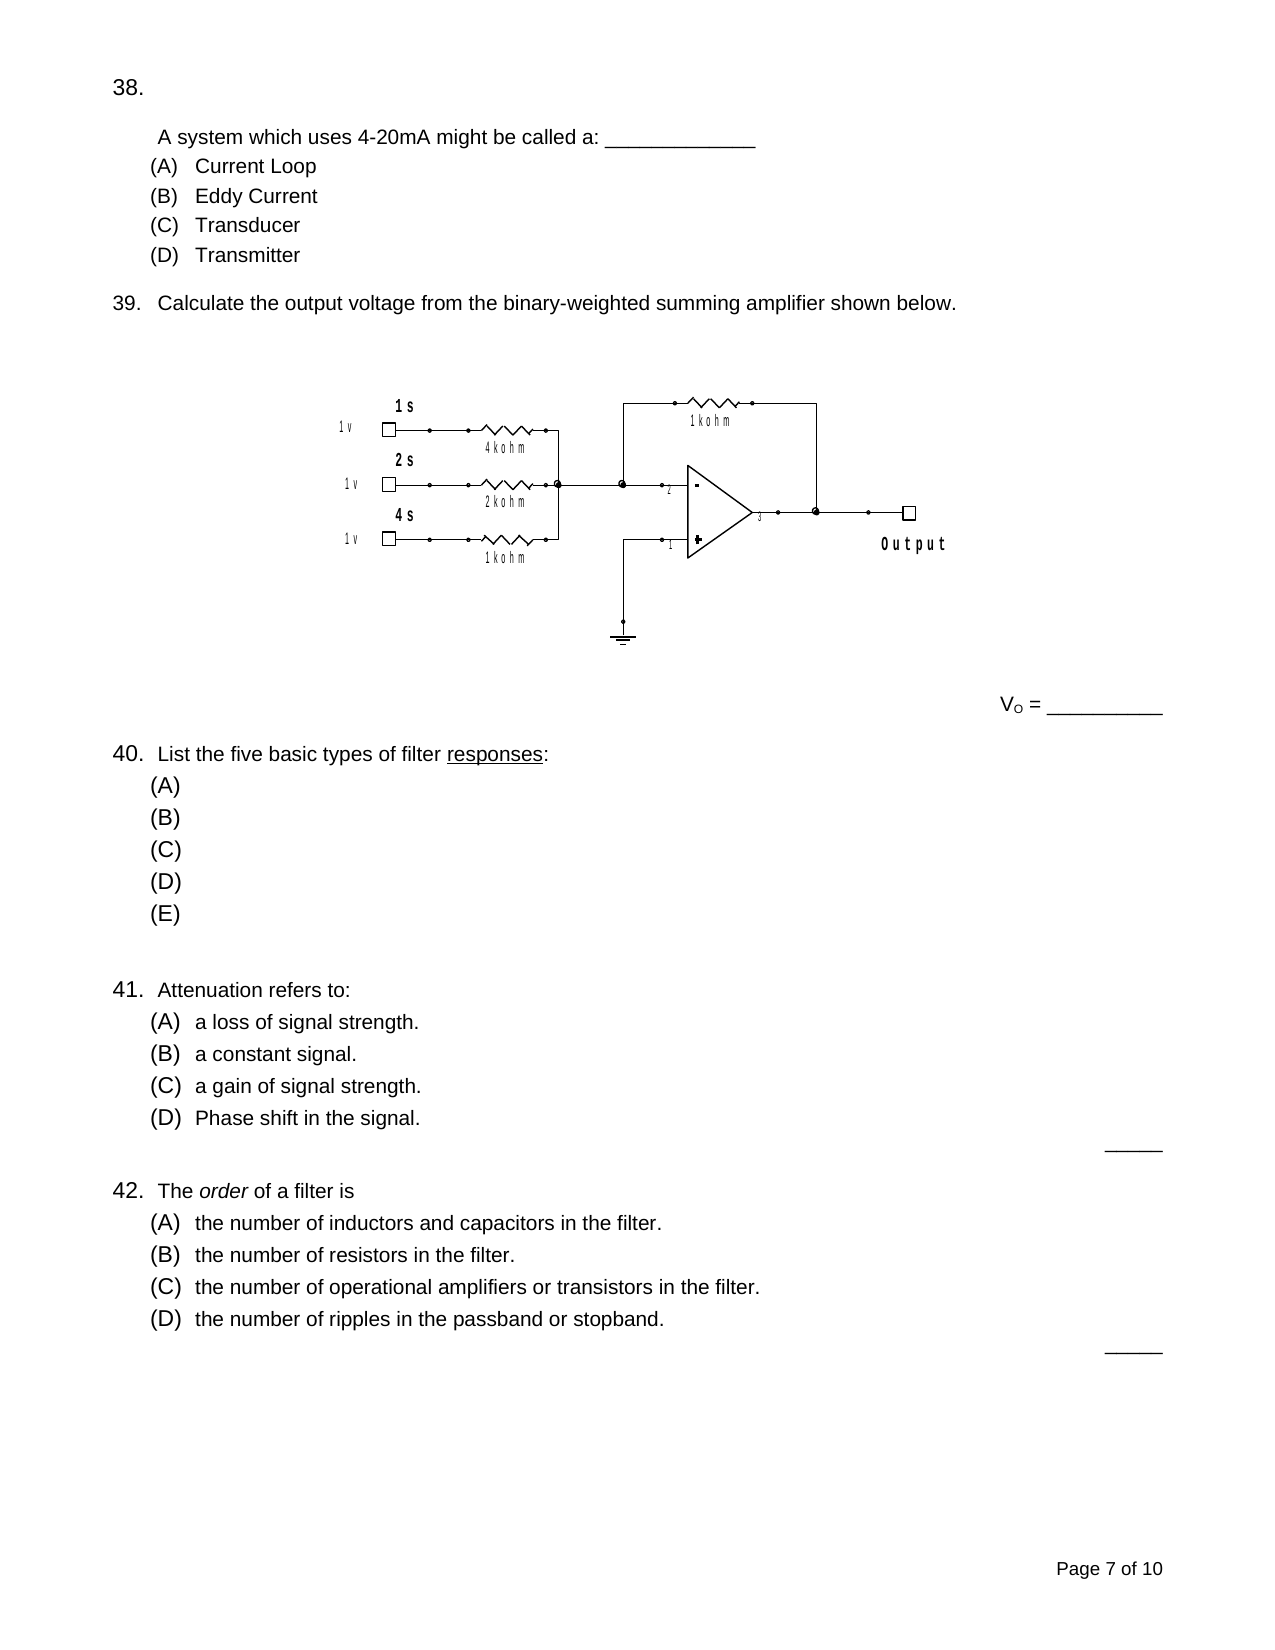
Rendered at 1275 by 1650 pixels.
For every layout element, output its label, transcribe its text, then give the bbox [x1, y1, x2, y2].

subtitle A system which uses 4-20mA might be called a: _____________ [112, 126, 1162, 149]
subtitle Attenuation refers to: [112, 977, 1162, 1002]
subtitle Calculate the output voltage from the binary-weighted summing amplifier shown below. [112, 292, 1162, 361]
text _____ [112, 1331, 1162, 1354]
text VO = __________ [112, 361, 1162, 716]
subtitle Current Loop [150, 155, 1162, 178]
subtitle List the five basic types of filter responses: [112, 741, 1162, 767]
subtitle Eddy Current [150, 184, 1162, 208]
subtitle Transmitter [150, 243, 1162, 267]
text _____ [112, 1130, 1162, 1153]
subtitle a loss of signal strength. [150, 1009, 1162, 1034]
subtitle the number of resistors in the filter. [150, 1242, 1162, 1267]
subtitle Transducer [150, 214, 1162, 237]
subtitle the number of operational amplifiers or transistors in the filter. [150, 1274, 1162, 1299]
subtitle a constant signal. [150, 1041, 1162, 1066]
subtitle the number of inductors and capacitors in the filter. [150, 1210, 1162, 1236]
subtitle Phase shift in the signal. [150, 1104, 1162, 1130]
subtitle a gain of signal strength. [150, 1072, 1162, 1098]
subtitle The order of a filter is [112, 1178, 1162, 1204]
subtitle the number of ripples in the passband or stopband. [150, 1306, 1162, 1331]
